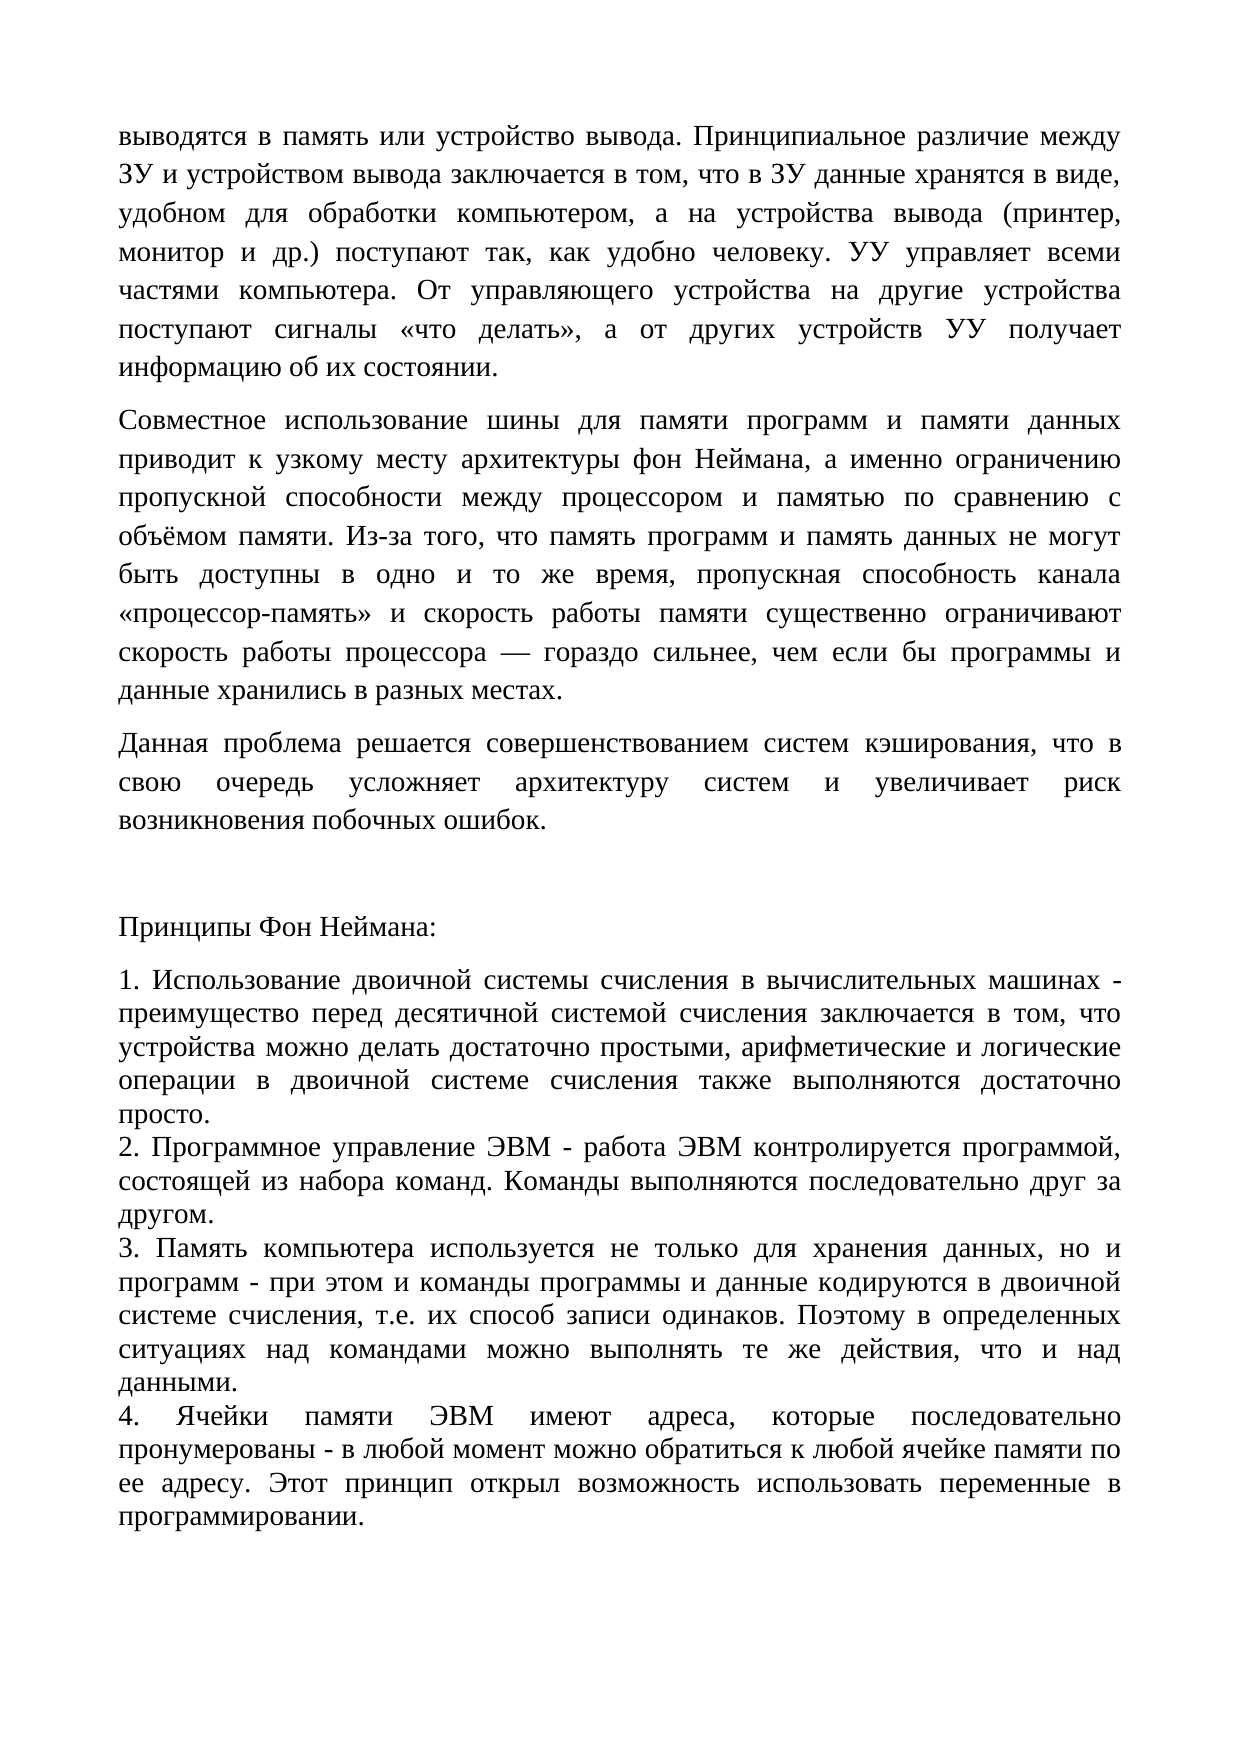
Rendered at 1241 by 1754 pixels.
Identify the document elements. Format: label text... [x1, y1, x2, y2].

text 4. Ячейки памяти ЭВМ имеют адреса, которые последовательно пронумерованы - в любой момент можно обратиться к любой ячейке памяти по ее адресу. Этот принцип открыл возможность использовать переменные в программировании. [118, 1398, 1122, 1532]
text выводятся в память или устройство вывода. Принципиальное различие между ЗУ и устройством вывода заключается в том, что в ЗУ данные хранятся в виде, удобном для обработки компьютером, а на устройства вывода (принтер, монитор и др.) поступают так, как удобно человеку. УУ управляет всеми частями компьютера. От управляющего устройства на другие устройства поступают сигналы «что делать», а от других устройств УУ получает информацию об их состоянии. [118, 118, 1122, 383]
text Принципы Фон Неймана: [118, 909, 1122, 942]
text Данная проблема решается совершенствованием систем кэширования, что в свою очередь усложняет архитектуру систем и увеличивает риск возникновения побочных ошибок. [118, 725, 1122, 836]
text 3. Память компьютера используется не только для хранения данных, но и программ - при этом и команды программы и данные кодируются в двоичной системе счисления, т.е. их способ записи одинаков. Поэтому в определенных ситуациях над командами можно выполнять те же действия, что и над данными. [118, 1230, 1122, 1398]
text 2. Программное управление ЭВМ - работа ЭВМ контролируется программой, состоящей из набора команд. Команды выполняются последовательно друг за другом. [118, 1129, 1122, 1230]
text 1. Использование двоичной системы счисления в вычислительных машинах - преимущество перед десятичной системой счисления заключается в том, что устройства можно делать достаточно простыми, арифметические и логические операции в двоичной системе счисления также выполняются достаточно просто. [118, 962, 1122, 1129]
text Совместное использование шины для памяти программ и памяти данных приводит к узкому месту архитектуры фон Неймана, а именно ограничению пропускной способности между процессором и памятью по сравнению с объёмом памяти. Из-за того, что память программ и память данных не могут быть доступны в одно и то же время, пропускная способность канала «процессор-память» и скорость работы памяти существенно ограничивают скорость работы процессора — гораздо сильнее, чем если бы программы и данные хранились в разных местах. [118, 402, 1122, 706]
